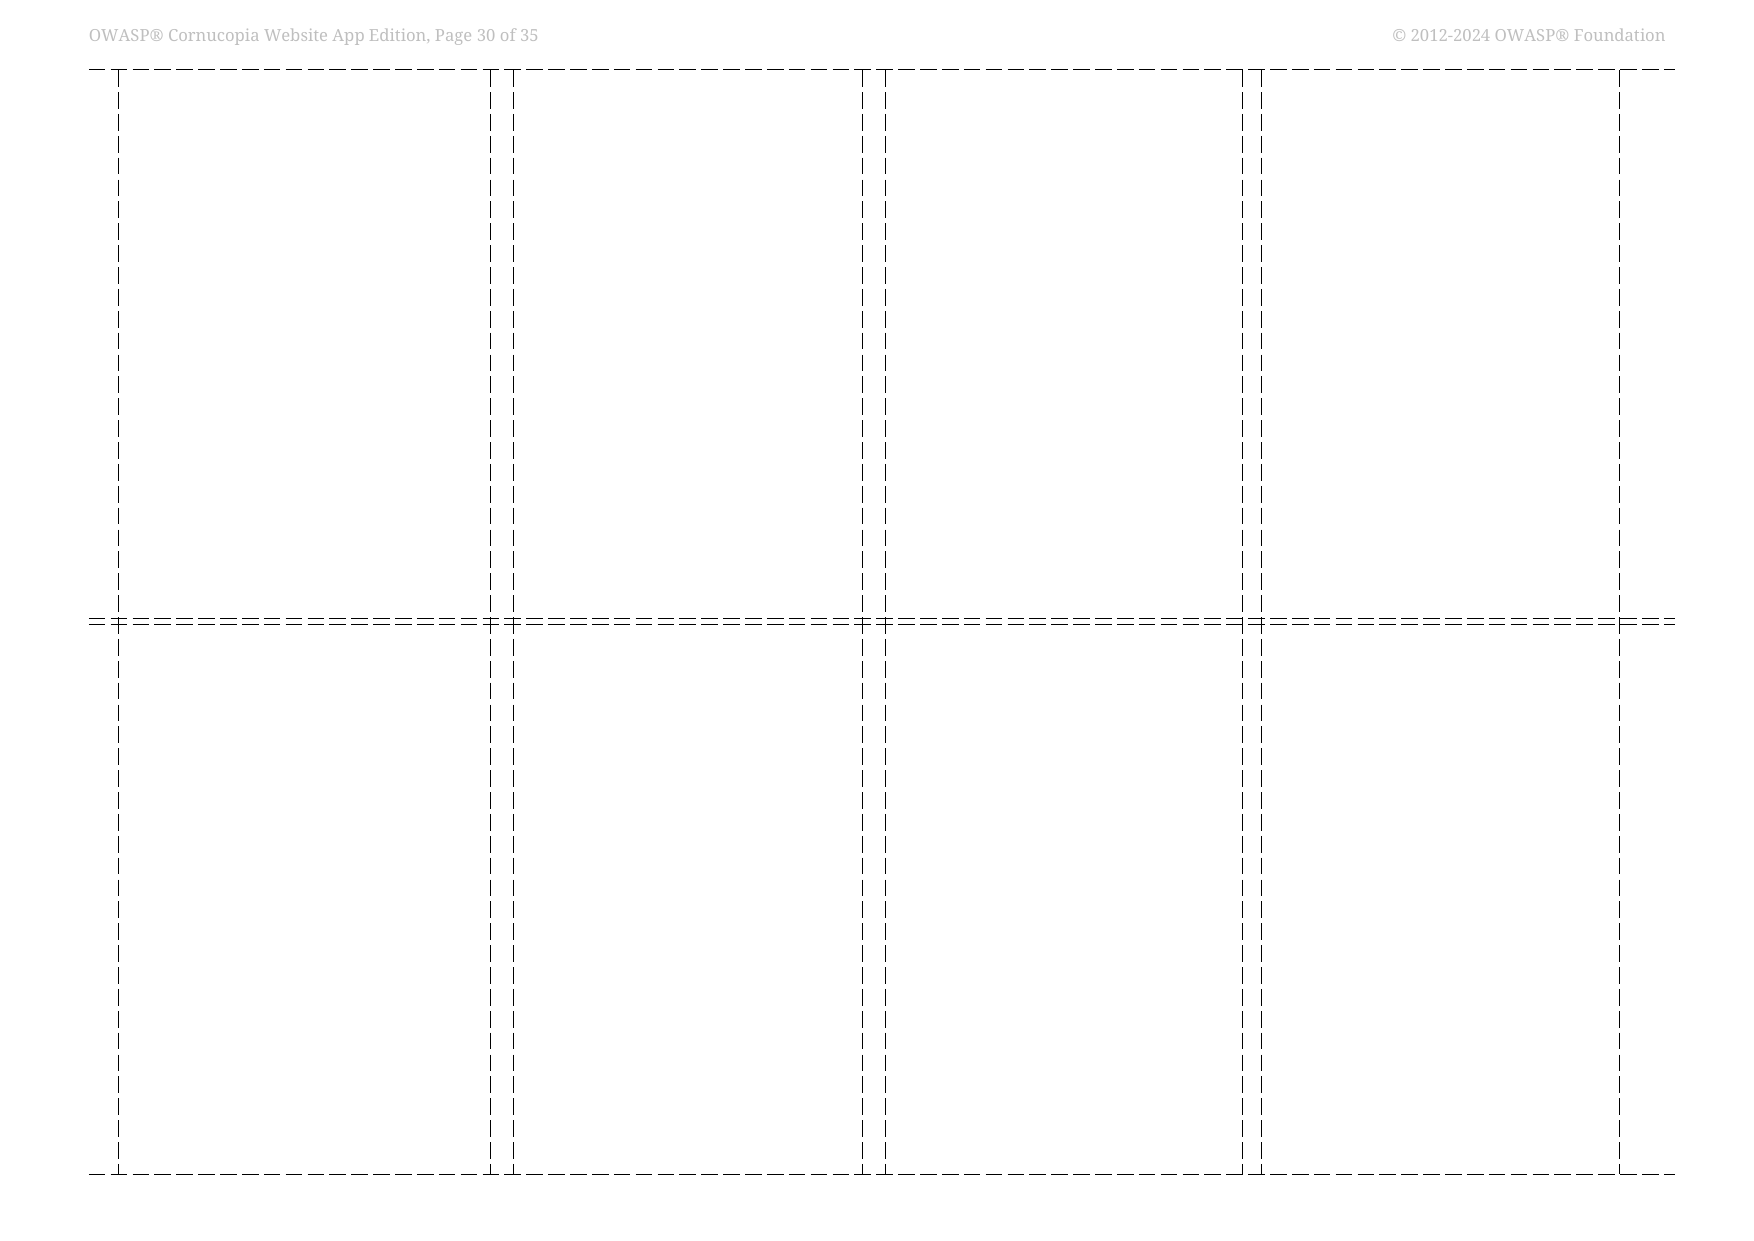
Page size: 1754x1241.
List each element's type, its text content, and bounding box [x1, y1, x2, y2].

table_cell [886, 618, 1242, 624]
table_header J [1261, 69, 1619, 618]
table_cell [513, 624, 862, 1173]
table_cell [491, 624, 513, 1173]
table_header [118, 69, 491, 618]
table_cell [514, 618, 862, 624]
table_cell [118, 624, 491, 1173]
table_cell [119, 618, 490, 624]
table_cell [1242, 624, 1261, 1173]
table_header [1620, 69, 1674, 618]
table_header [513, 69, 862, 618]
table_cell [1620, 618, 1674, 624]
table_cell [89, 624, 118, 1173]
table_header [862, 69, 886, 618]
table_cell [886, 624, 1242, 1173]
table_header [886, 69, 1242, 618]
table_cell [862, 624, 886, 1173]
table_cell [1262, 618, 1619, 624]
table_cell [863, 618, 885, 624]
table_cell [89, 618, 118, 624]
table_cell [491, 618, 513, 624]
table_cell [1620, 624, 1674, 1173]
table_cell [1243, 618, 1261, 624]
table_header [1242, 69, 1261, 618]
table_cell [1261, 624, 1619, 1173]
table_header [89, 69, 118, 618]
table_header [491, 69, 513, 618]
